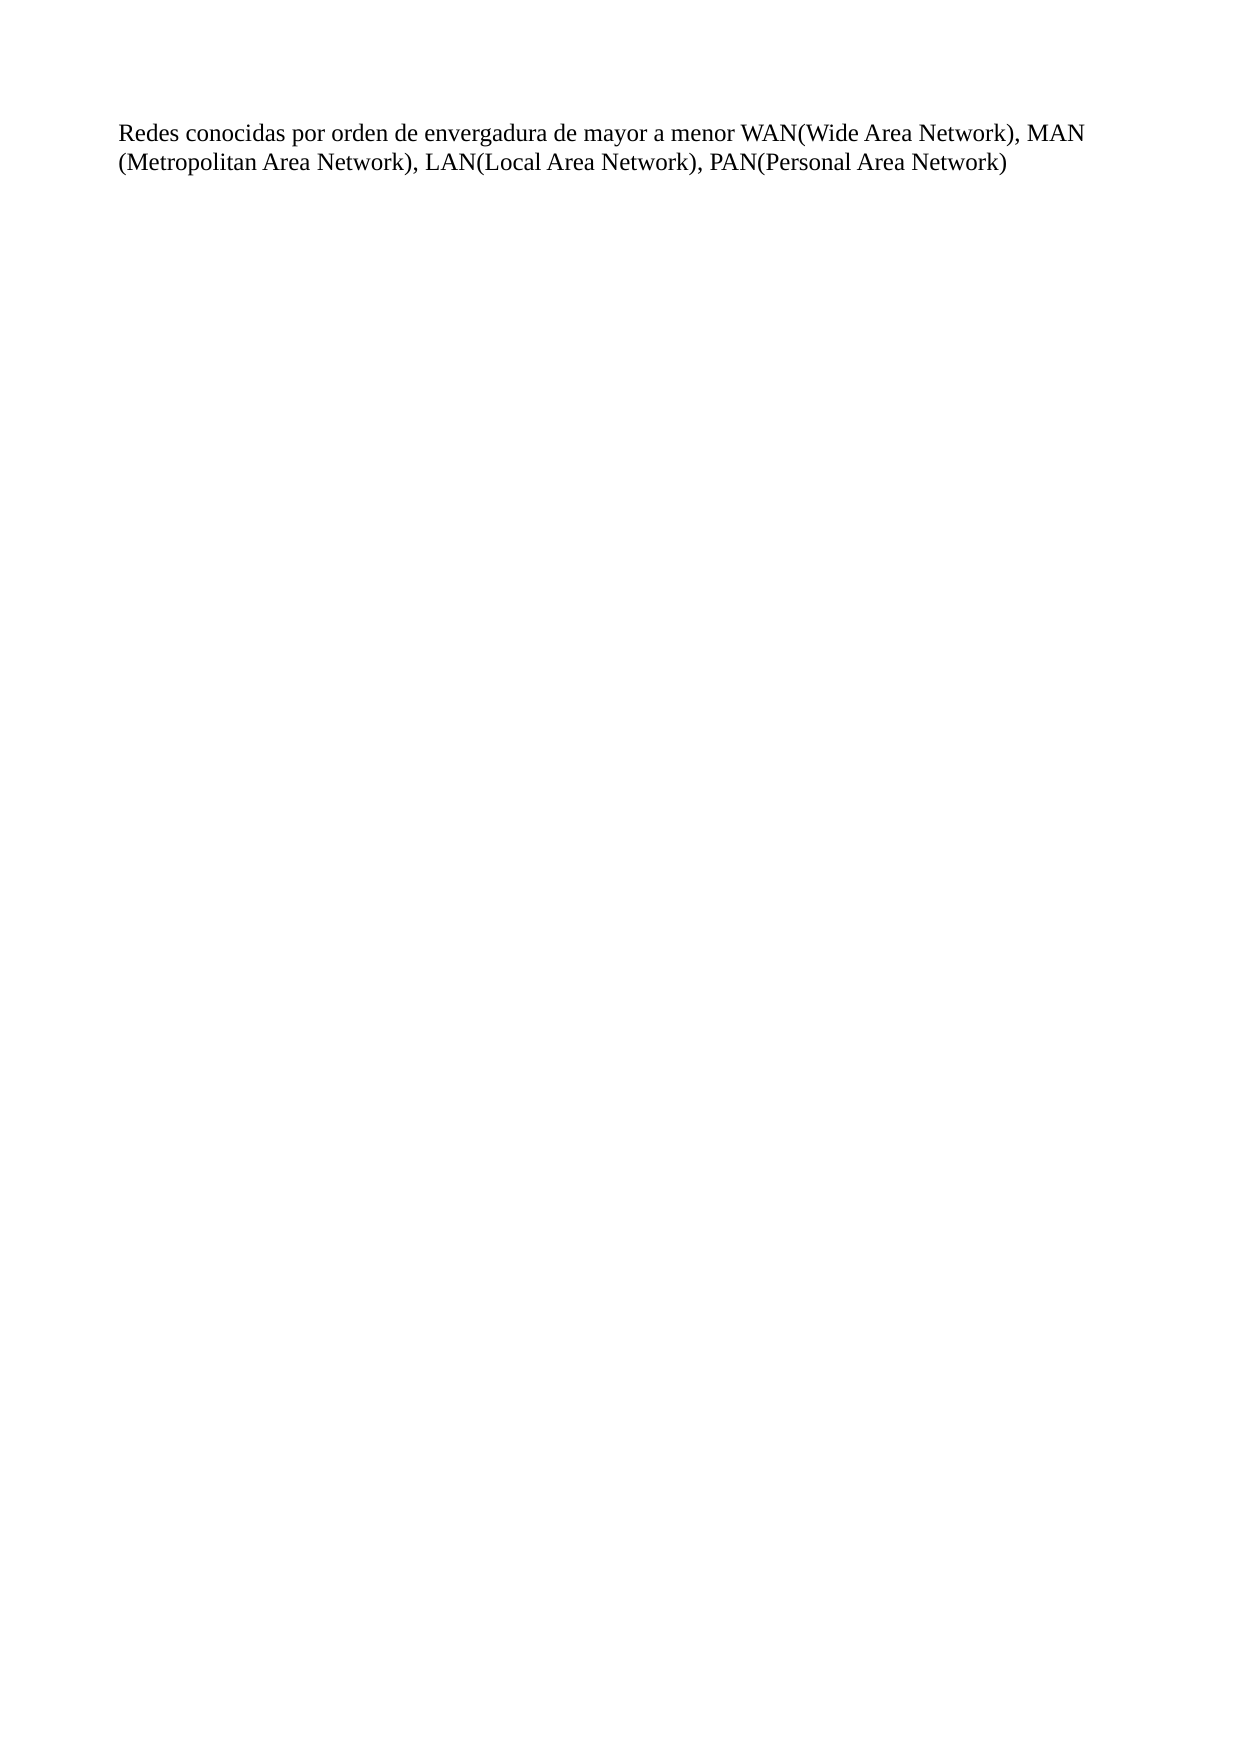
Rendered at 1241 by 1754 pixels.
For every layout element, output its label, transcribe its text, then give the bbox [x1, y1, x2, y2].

text Redes conocidas por orden de envergadura de mayor a menor WAN(Wide Area Network), MAN (Metropolitan Area Network), LAN(Local Area Network), PAN(Personal Area Network) [118, 118, 1122, 176]
